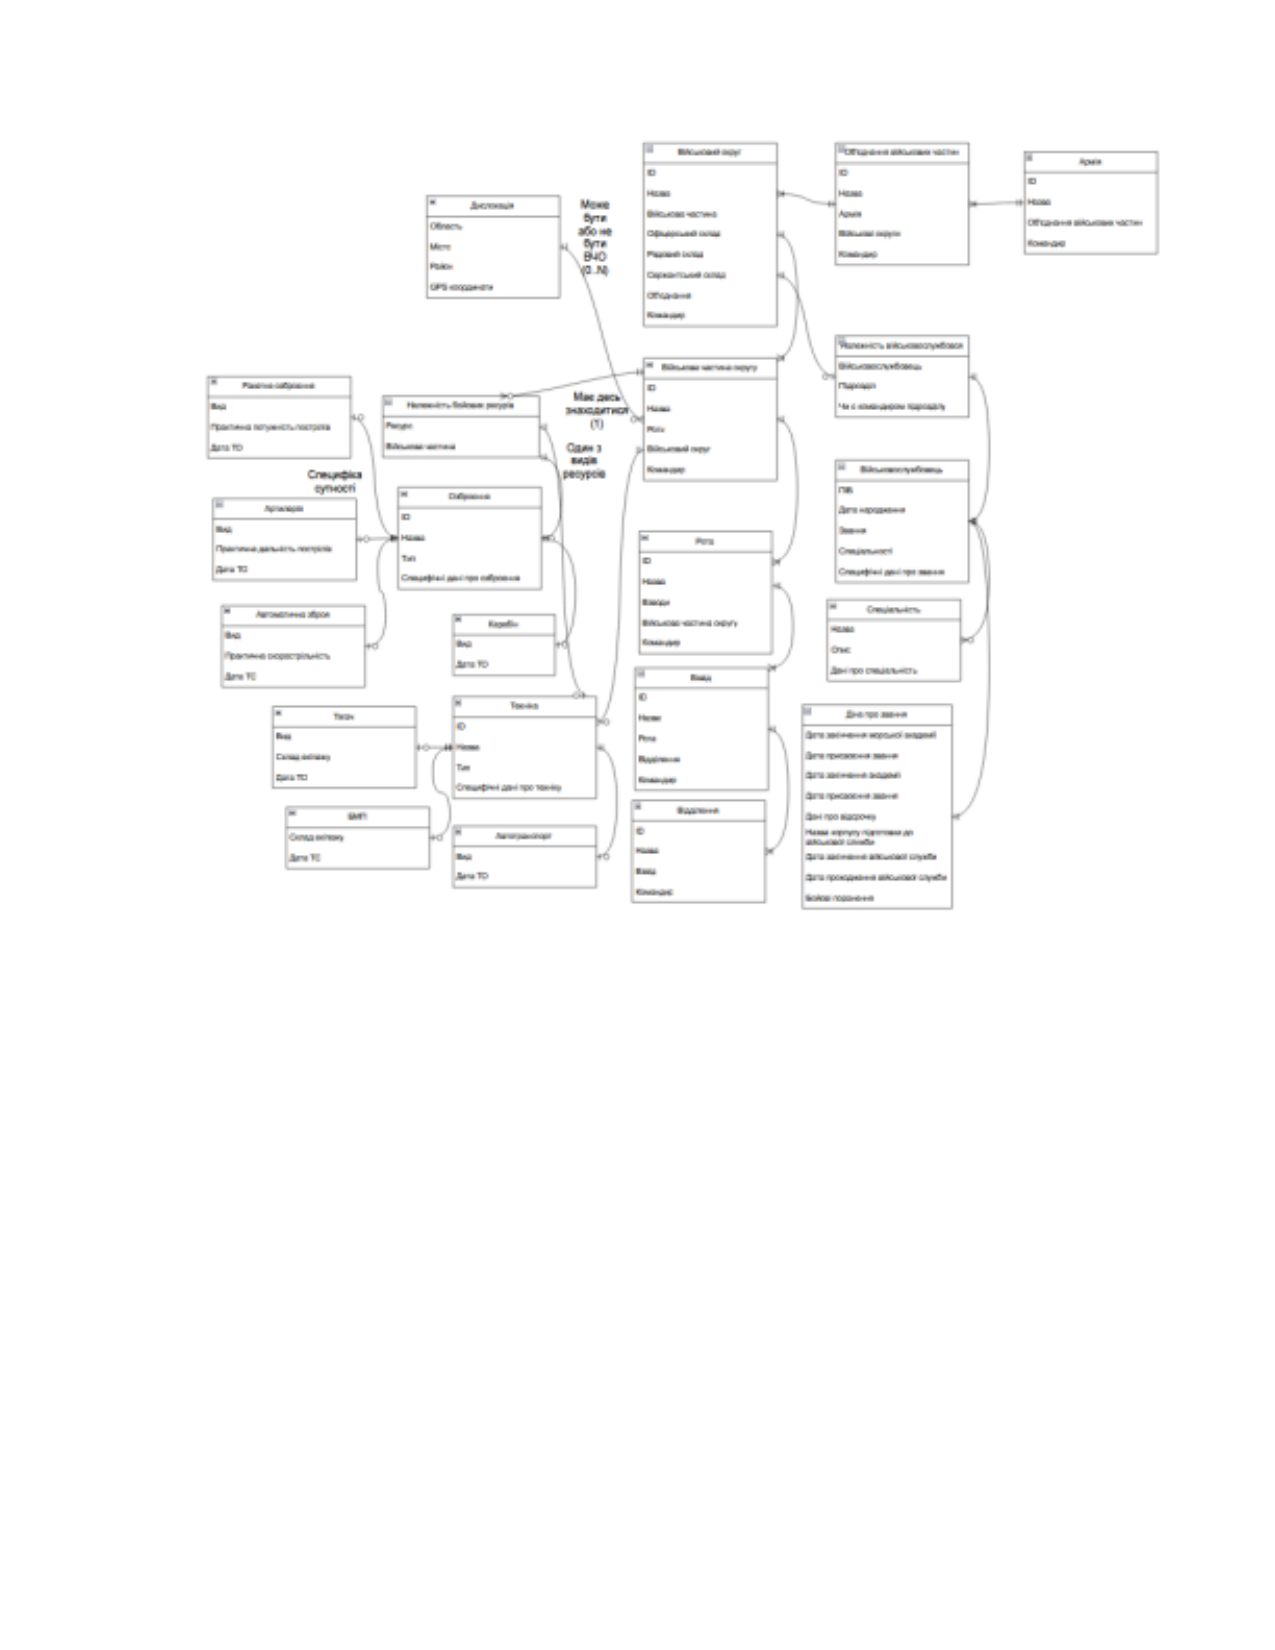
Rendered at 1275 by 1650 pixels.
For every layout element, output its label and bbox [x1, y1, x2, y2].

picture [181, 115, 1191, 927]
